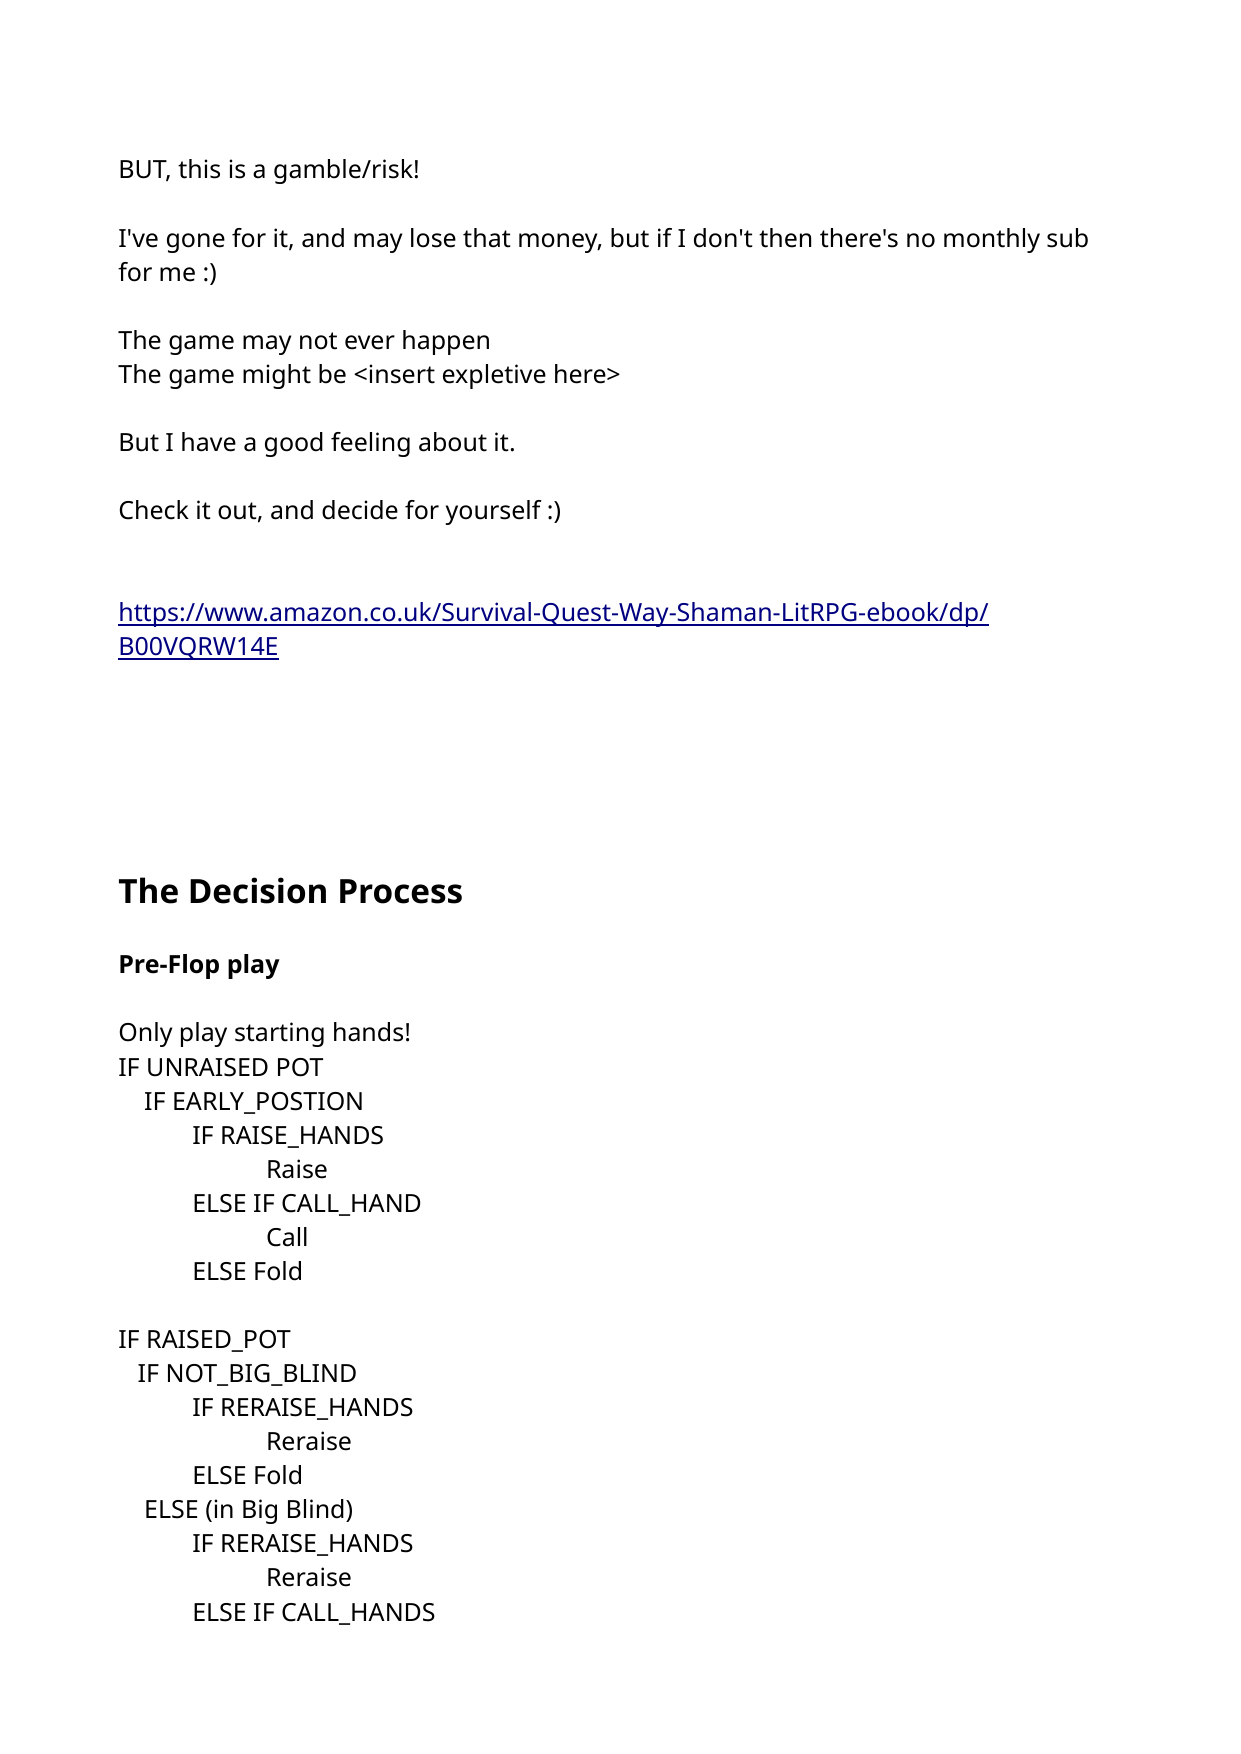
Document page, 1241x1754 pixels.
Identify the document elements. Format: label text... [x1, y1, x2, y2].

text IF NOT_BIG_BLIND [118, 1356, 1122, 1390]
text IF RERAISE_HANDS [118, 1390, 1122, 1424]
text https://www.amazon.co.uk/Survival-Quest-Way-Shaman-LitRPG-ebook/dp/B00VQRW14E [118, 595, 1122, 663]
text IF RERAISE_HANDS [118, 1526, 1122, 1560]
text ELSE IF CALL_HAND [118, 1185, 1122, 1219]
text Only play starting hands! [118, 1015, 1122, 1049]
text IF RAISE_HANDS [118, 1117, 1122, 1151]
text IF EARLY_POSTION [118, 1083, 1122, 1117]
text ELSE (in Big Blind) [118, 1492, 1122, 1526]
text ELSE IF CALL_HANDS [118, 1594, 1122, 1628]
text IF UNRAISED POT [118, 1049, 1122, 1083]
text But I have a good feeling about it. [118, 425, 1122, 459]
text I've gone for it, and may lose that money, but if I don't then there's no monthly sub for me :) [118, 220, 1122, 288]
text The game may not ever happen [118, 322, 1122, 357]
text ELSE Fold [118, 1253, 1122, 1288]
text Raise [118, 1151, 1122, 1185]
text Reraise [118, 1560, 1122, 1594]
text Reraise [118, 1424, 1122, 1458]
text Call [118, 1219, 1122, 1253]
text Pre-Flop play [118, 947, 1122, 981]
text The Decision Process [118, 867, 1122, 913]
text IF RAISED_POT [118, 1322, 1122, 1356]
text BUT, this is a gamble/risk! [118, 152, 1122, 186]
text ELSE Fold [118, 1458, 1122, 1492]
text The game might be <insert expletive here> [118, 357, 1122, 391]
text Check it out, and decide for yourself :) [118, 493, 1122, 527]
